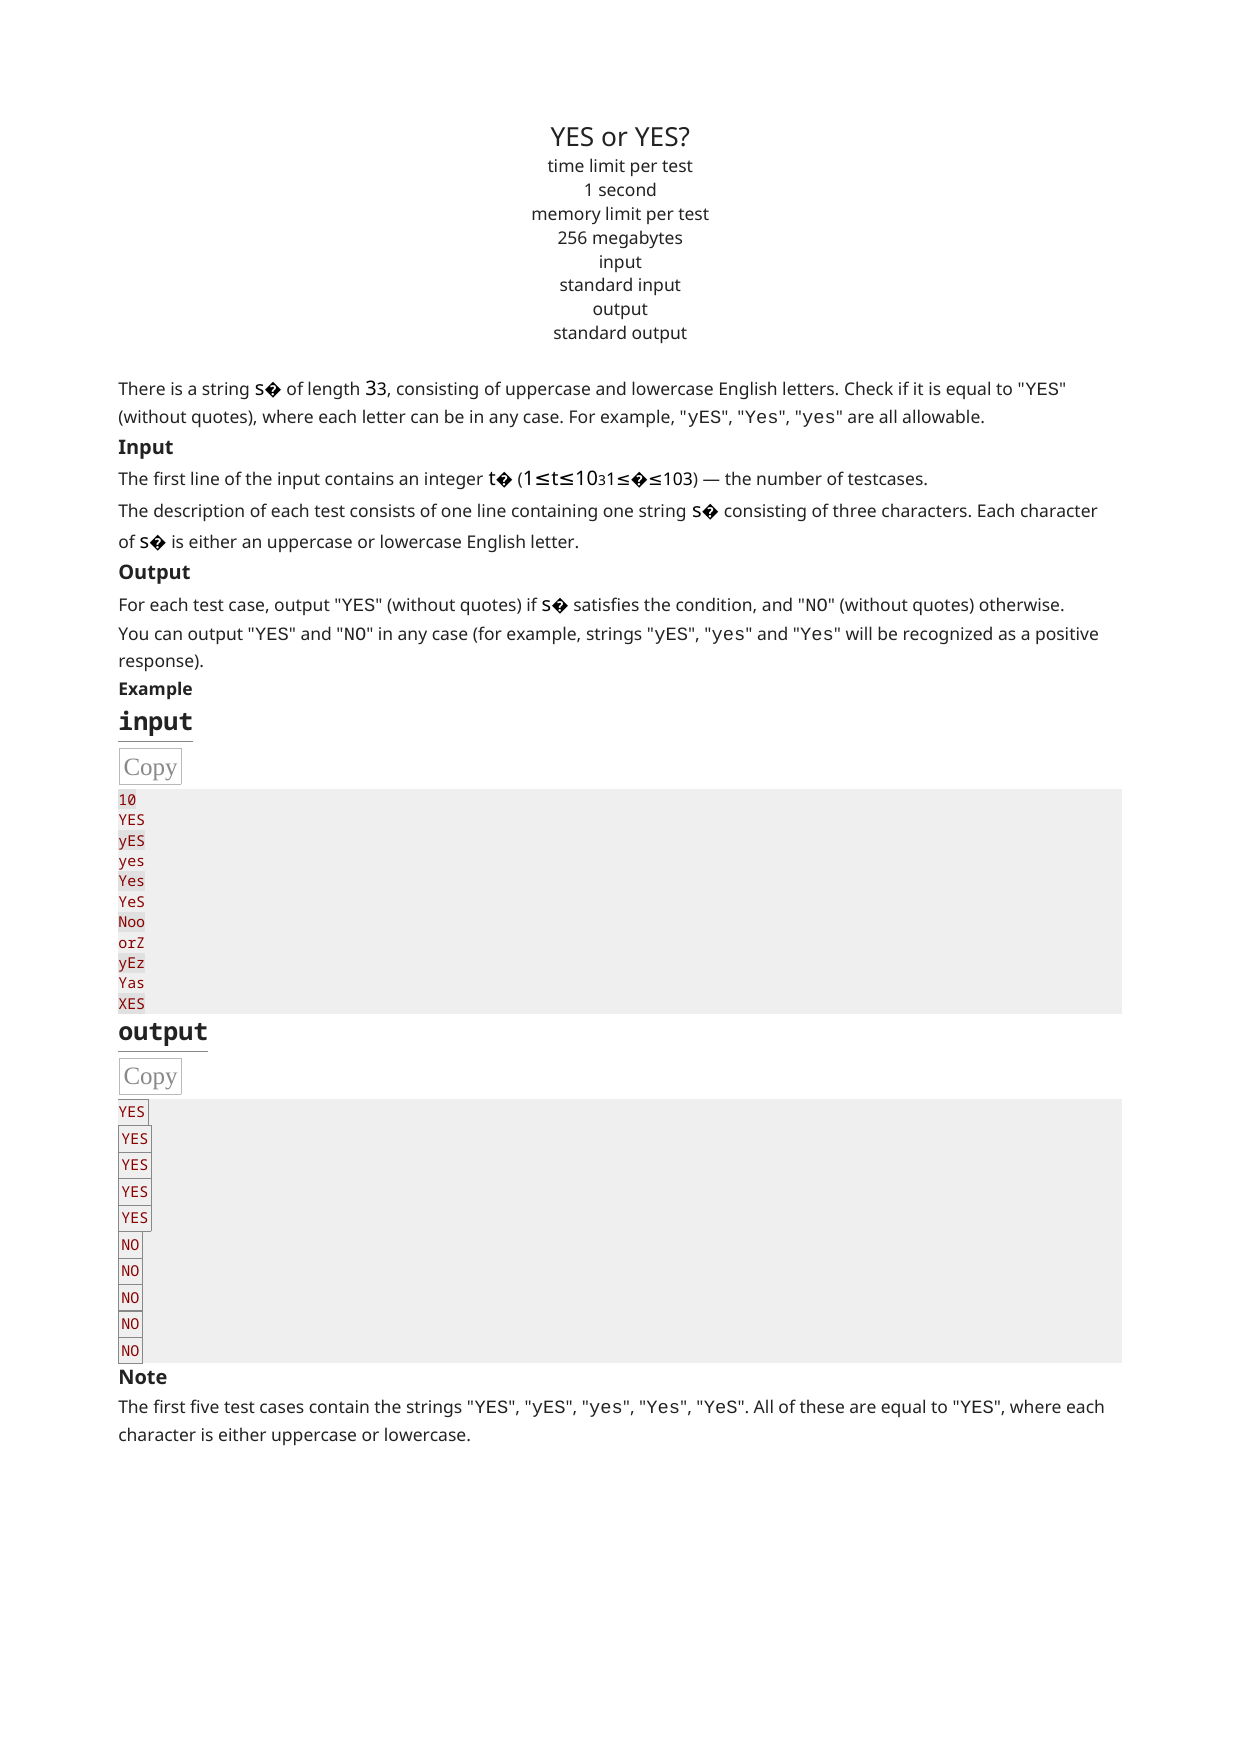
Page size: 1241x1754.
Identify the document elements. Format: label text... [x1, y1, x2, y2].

text [143, 1337, 1122, 1363]
text [152, 1152, 1122, 1178]
text YES [118, 809, 1122, 830]
text standard output [118, 321, 1122, 345]
text NO [119, 1338, 142, 1363]
text YES [119, 1179, 151, 1205]
text YES [119, 1206, 151, 1231]
text [149, 1099, 1122, 1125]
text The description of each test consists of one line containing one string s� consisting of three characters. Each character of s� is either an uppercase or lowercase English letter. [118, 496, 1122, 554]
text 10 [118, 789, 1122, 809]
text [152, 1205, 1122, 1231]
text 1 second [118, 178, 1122, 202]
text NO [119, 1285, 142, 1310]
text YES or YES? [118, 118, 1122, 154]
text yES [118, 830, 1122, 850]
text output [118, 1014, 1122, 1051]
text Noo [118, 912, 1122, 932]
text yEz [118, 952, 1122, 973]
text [152, 1125, 1122, 1152]
text [152, 1178, 1122, 1205]
text Note [118, 1363, 1122, 1391]
text Yas [118, 973, 1122, 993]
text Input [118, 433, 1122, 460]
text YeS [118, 891, 1122, 912]
text YES [118, 1100, 148, 1125]
text [143, 1284, 1122, 1311]
text time limit per test [118, 154, 1122, 178]
text You can output "YES" and "NO" in any case (for example, strings "yES", "yes" and "Yes" will be recognized as a positive response). [118, 621, 1122, 673]
text For each test case, output "YES" (without quotes) if s� satisfies the condition, and "NO" (without quotes) otherwise. [118, 590, 1122, 617]
text [143, 1311, 1122, 1337]
text Copy [120, 1059, 181, 1094]
text There is a string s� of length 33, consisting of uppercase and lowercase English letters. Check if it is equal to "YES" (without quotes), where each letter can be in any case. For example, "yES", "Yes", "yes" are all allowable. [118, 374, 1122, 429]
text The first five test cases contain the strings "YES", "yES", "yes", "Yes", "YeS". All of these are equal to "YES", where each character is either uppercase or lowercase. [118, 1395, 1122, 1447]
text orZ [118, 932, 1122, 952]
text YES [119, 1126, 151, 1152]
text input [118, 704, 1122, 741]
text memory limit per test [118, 202, 1122, 225]
text [182, 1057, 1121, 1094]
text NO [119, 1232, 142, 1258]
text Yes [118, 871, 1122, 891]
text Output [118, 558, 1122, 586]
text standard input [118, 273, 1122, 297]
text Example [118, 676, 1122, 700]
text YES [119, 1153, 151, 1178]
text NO [119, 1259, 142, 1284]
text NO [119, 1312, 142, 1337]
text [143, 1231, 1122, 1258]
text The first line of the input contains an integer t� (1≤t≤1031≤�≤103) — the number of testcases. [118, 464, 1122, 492]
text output [118, 297, 1122, 321]
text input [118, 249, 1122, 273]
text Copy [120, 749, 181, 784]
text yes [118, 850, 1122, 871]
text XES [118, 993, 1122, 1014]
text [182, 748, 1121, 784]
text [143, 1258, 1122, 1284]
text 256 megabytes [118, 225, 1122, 249]
